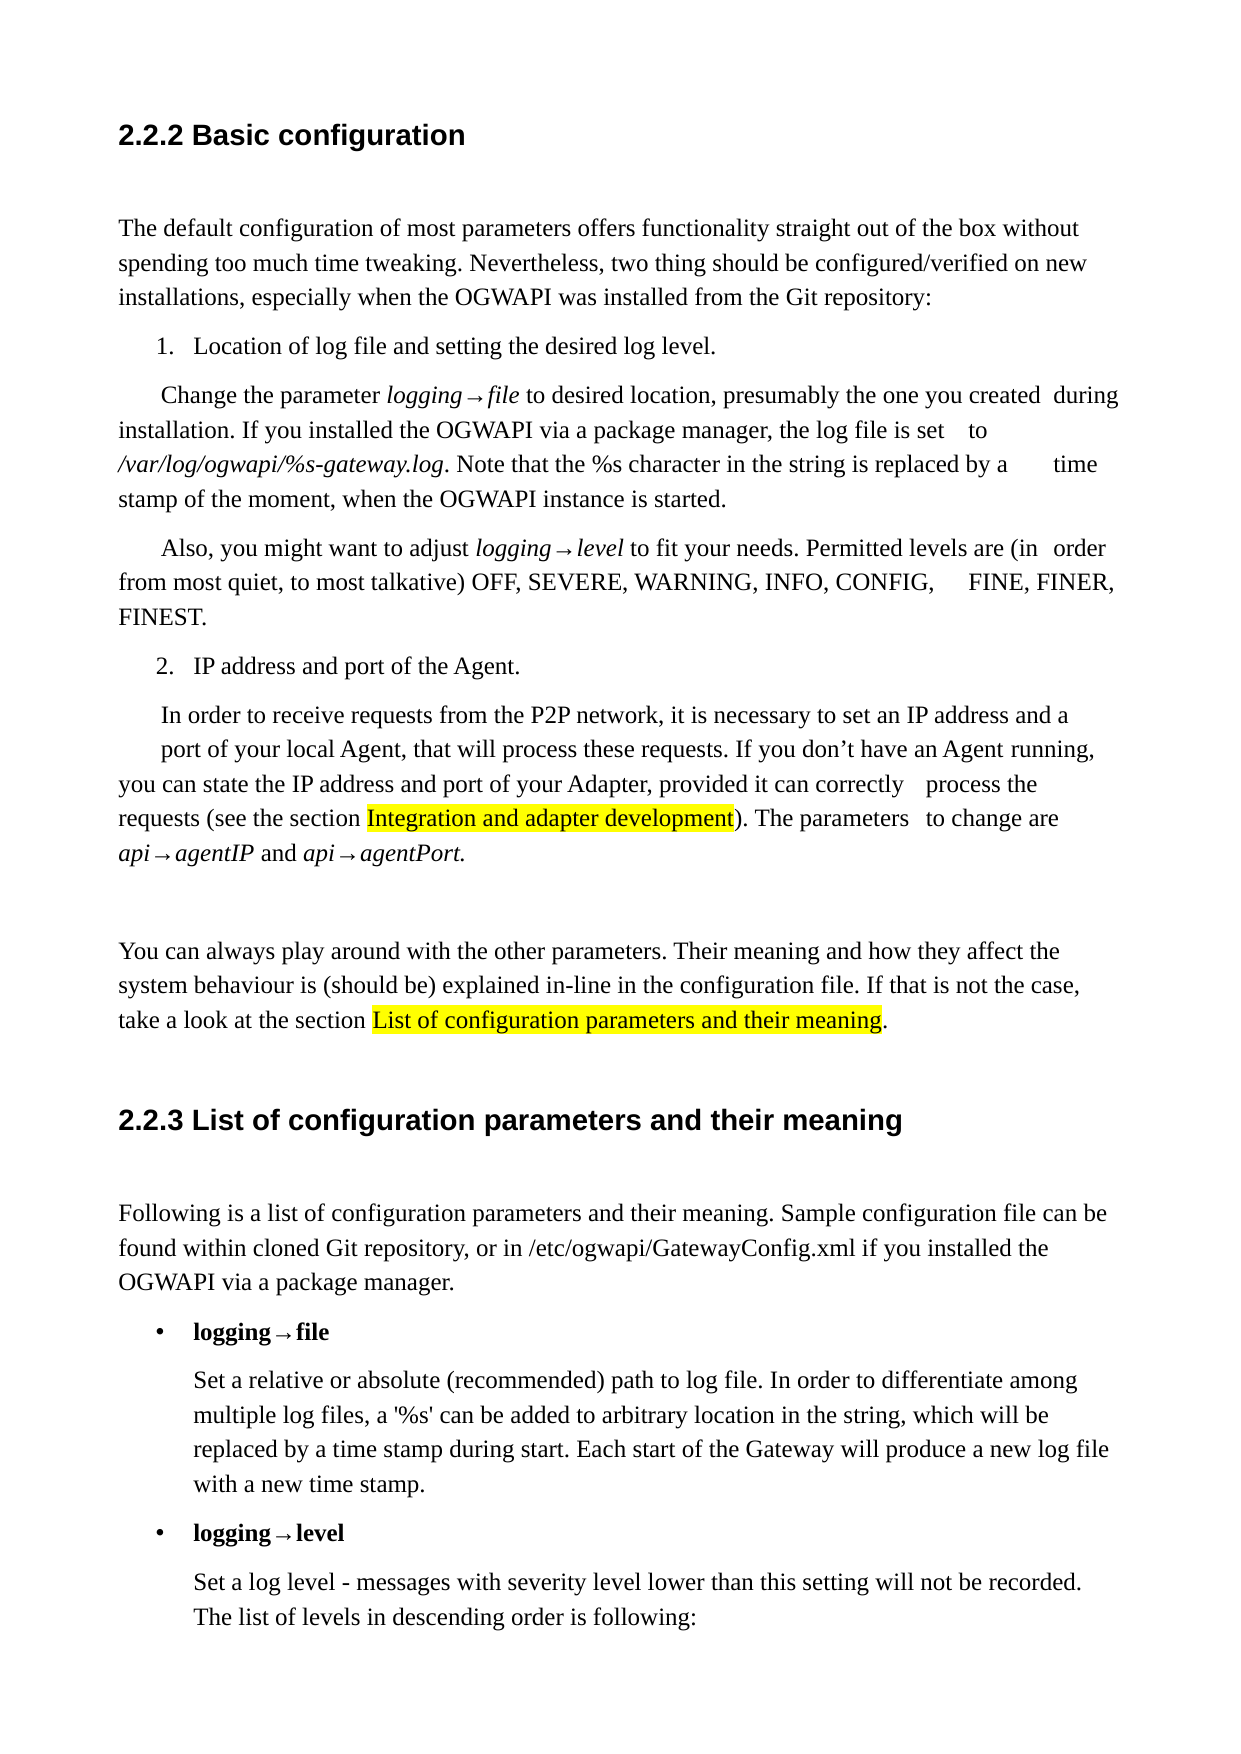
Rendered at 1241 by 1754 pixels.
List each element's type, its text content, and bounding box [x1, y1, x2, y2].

text The default configuration of most parameters offers functionality straight out of the box without spending too much time tweaking. Nevertheless, two thing should be configured/verified on new installations, especially when the OGWAPI was installed from the Git repository: [118, 213, 1122, 311]
text Following is a list of configuration parameters and their meaning. Sample configuration file can be found within cloned Git repository, or in /etc/ogwapi/GatewayConfig.xml if you installed the OGWAPI via a package manager. [118, 1198, 1122, 1296]
text In order to receive requests from the P2P network, it is necessary to set an IP address and a port of your local Agent, that will process these requests. If you don’t have an Agent running, you can state the IP address and port of your Adapter, provided it can correctly process the requests (see the section Integration and adapter development). The parameters to change are api→agentIP and api→agentPort. [118, 700, 1122, 867]
list logging→level [156, 1518, 1122, 1547]
text Change the parameter logging→file to desired location, presumably the one you created during installation. If you installed the OGWAPI via a package manager, the log file is set to /var/log/ogwapi/%s-gateway.log. Note that the %s character in the string is replaced by a time stamp of the moment, when the OGWAPI instance is started. [118, 381, 1122, 513]
list logging→file [156, 1317, 1122, 1345]
subtitle 2.2.2 Basic configuration [118, 118, 1122, 152]
list Set a log level - messages with severity level lower than this setting will not be recorded. The list of levels in descending order is following: [156, 1567, 1122, 1630]
text Also, you might want to adjust logging→level to fit your needs. Permitted levels are (in order from most quiet, to most talkative) OFF, SEVERE, WARNING, INFO, CONFIG, FINE, FINER, FINEST. [118, 533, 1122, 631]
list IP address and port of the Agent. [156, 651, 1122, 680]
text You can always play around with the other parameters. Their meaning and how they affect the system behaviour is (should be) explained in-line in the configuration file. If that is not the case, take a look at the section List of configuration parameters and their meaning. [118, 936, 1122, 1034]
list Location of log file and setting the desired log level. [156, 331, 1122, 360]
list Set a relative or absolute (recommended) path to log file. In order to differentiate among multiple log files, a '%s' can be added to arbitrary location in the string, which will be replaced by a time stamp during start. Each start of the Gateway will produce a new log file with a new time stamp. [156, 1366, 1122, 1498]
subtitle 2.2.3 List of configuration parameters and their meaning [118, 1103, 1122, 1137]
